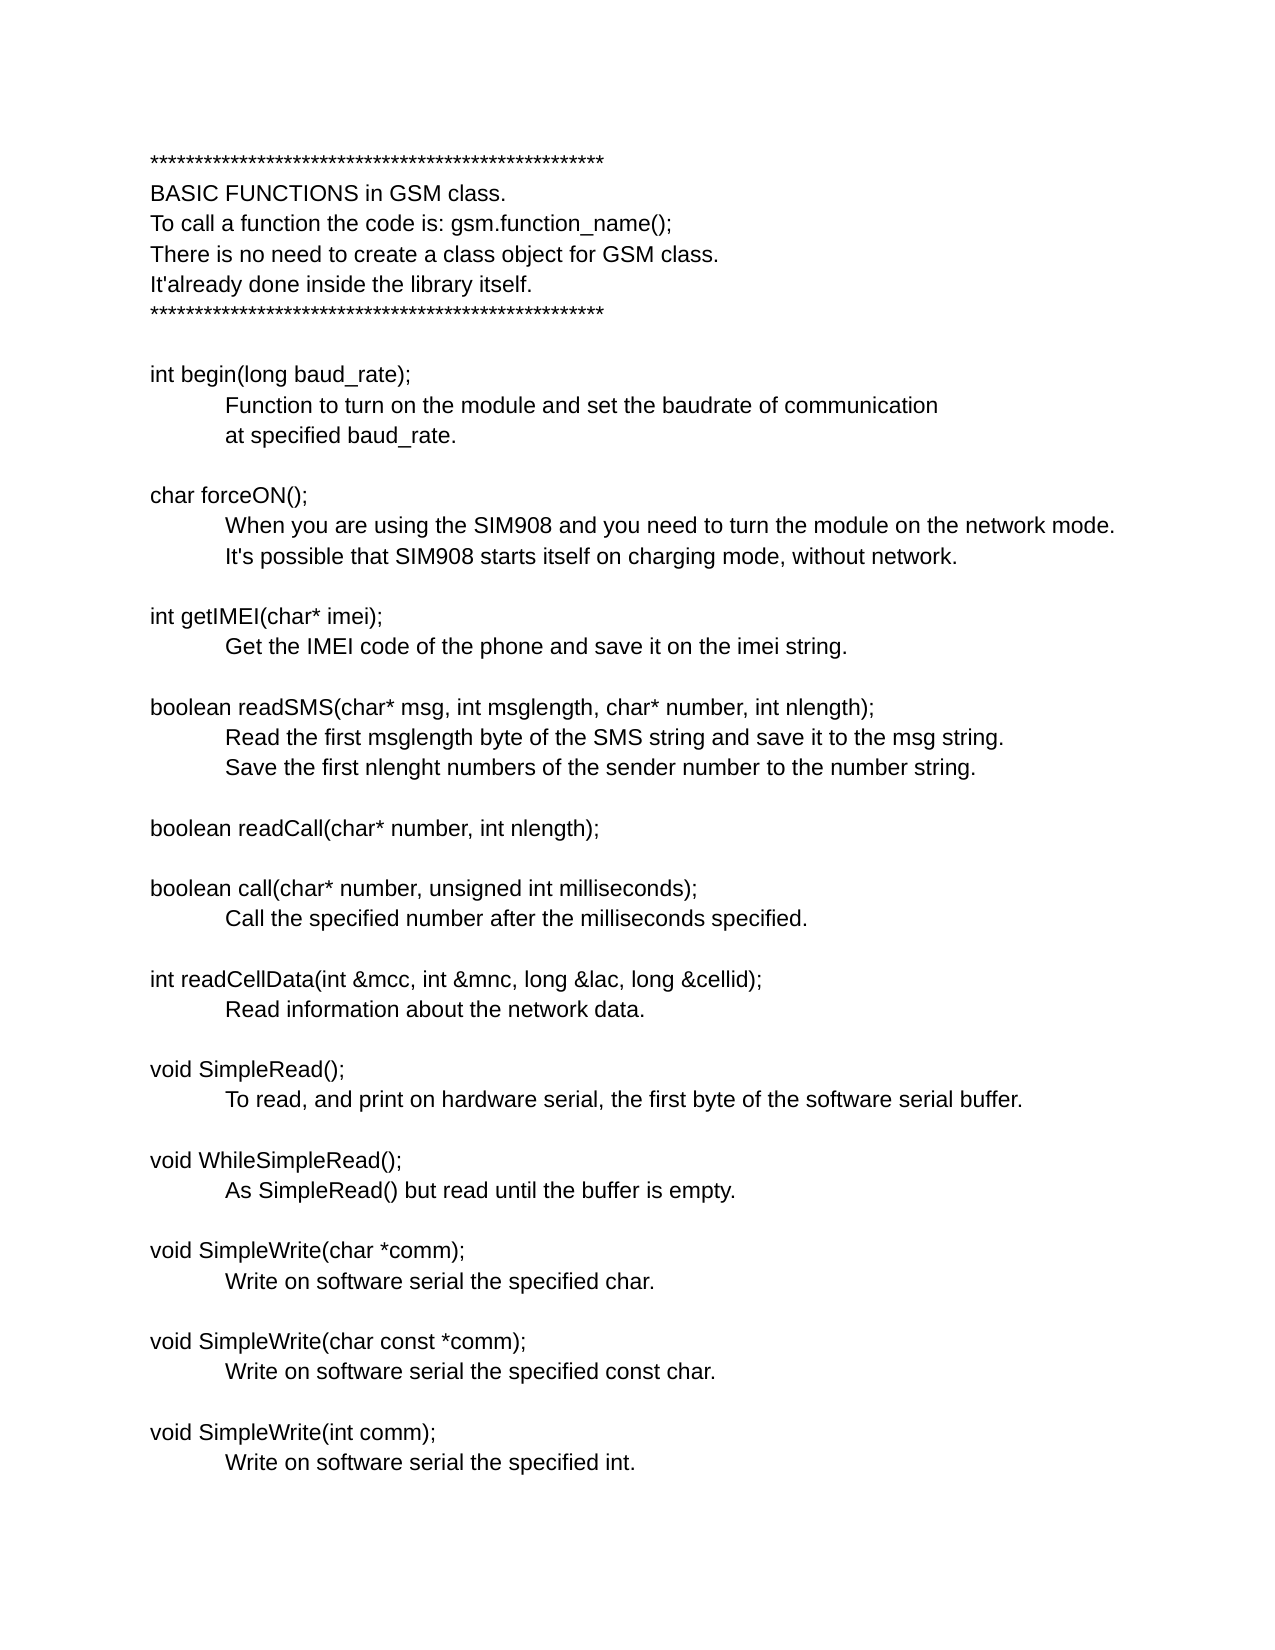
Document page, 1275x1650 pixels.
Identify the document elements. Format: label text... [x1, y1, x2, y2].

text void SimpleRead(); [150, 1056, 1125, 1083]
text As SimpleRead() but read until the buffer is empty. [150, 1177, 1125, 1203]
text *************************************************** [150, 301, 1125, 327]
text To call a function the code is: gsm.function_name(); [150, 210, 1125, 237]
text boolean call(char* number, unsigned int milliseconds); [150, 875, 1125, 901]
text void SimpleWrite(char const *comm); [150, 1328, 1125, 1354]
text It'already done inside the library itself. [150, 271, 1125, 297]
text void SimpleWrite(int comm); [150, 1419, 1125, 1445]
text Write on software serial the specified int. [150, 1449, 1125, 1475]
text Read information about the network data. [150, 996, 1125, 1022]
text Function to turn on the module and set the baudrate of communication [150, 392, 1125, 418]
text char forceON(); [150, 482, 1125, 509]
text at specified baud_rate. [150, 422, 1125, 448]
text int readCellData(int &mcc, int &mnc, long &lac, long &cellid); [150, 966, 1125, 992]
text To read, and print on hardware serial, the first byte of the software serial buffer. [150, 1086, 1125, 1113]
text void WhileSimpleRead(); [150, 1147, 1125, 1173]
text boolean readCall(char* number, int nlength); [150, 814, 1125, 841]
text Get the IMEI code of the phone and save it on the imei string. [150, 633, 1125, 660]
text Write on software serial the specified char. [150, 1268, 1125, 1294]
text BASIC FUNCTIONS in GSM class. [150, 180, 1125, 207]
text Save the first nlenght numbers of the sender number to the number string. [150, 754, 1125, 781]
text boolean readSMS(char* msg, int msglength, char* number, int nlength); [150, 694, 1125, 720]
text Write on software serial the specified const char. [150, 1358, 1125, 1385]
text void SimpleWrite(char *comm); [150, 1237, 1125, 1264]
text It's possible that SIM908 starts itself on charging mode, without network. [150, 543, 1125, 569]
text *************************************************** [150, 150, 1125, 176]
text There is no need to create a class object for GSM class. [150, 241, 1125, 267]
text When you are using the SIM908 and you need to turn the module on the network mode. [150, 512, 1125, 539]
text int begin(long baud_rate); [150, 361, 1125, 388]
text Call the specified number after the milliseconds specified. [150, 905, 1125, 932]
text int getIMEI(char* imei); [150, 603, 1125, 629]
text Read the first msglength byte of the SMS string and save it to the msg string. [150, 724, 1125, 750]
